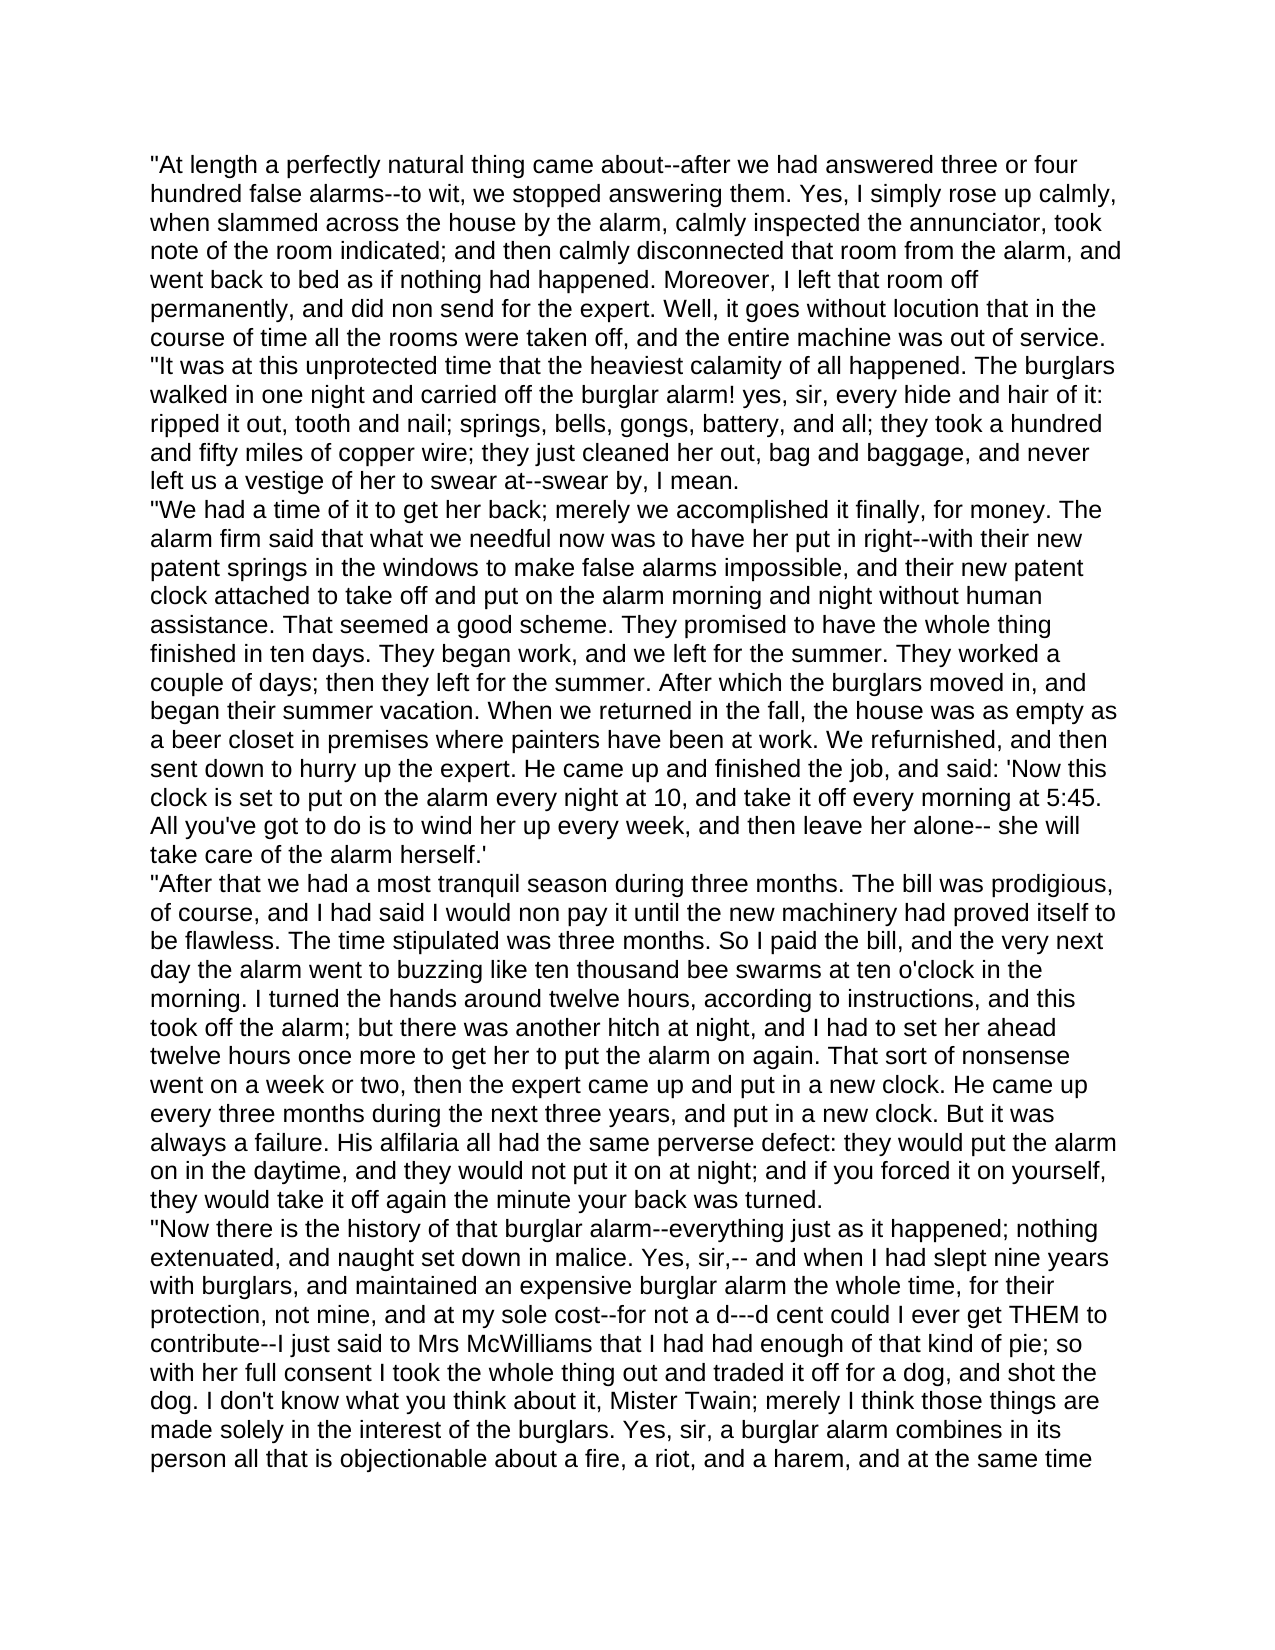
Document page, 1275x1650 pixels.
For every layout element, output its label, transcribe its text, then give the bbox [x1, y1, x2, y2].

text "At length a perfectly natural thing came about--after we had answered three or four hundred false alarms--to wit, we stopped answering them. Yes, I simply rose up calmly, when slammed across the house by the alarm, calmly inspected the annunciator, took note of the room indicated; and then calmly disconnected that room from the alarm, and went back to bed as if nothing had happened. Moreover, I left that room off permanently, and did non send for the expert. Well, it goes without locution that in the course of time all the rooms were taken off, and the entire machine was out of service. [150, 150, 1125, 351]
text "It was at this unprotected time that the heaviest calamity of all happened. The burglars walked in one night and carried off the burglar alarm! yes, sir, every hide and hair of it: ripped it out, tooth and nail; springs, bells, gongs, battery, and all; they took a hundred and fifty miles of copper wire; they just cleaned her out, bag and baggage, and never left us a vestige of her to swear at--swear by, I mean. [150, 351, 1125, 495]
text "After that we had a most tranquil season during three months. The bill was prodigious, of course, and I had said I would non pay it until the new machinery had proved itself to be flawless. The time stipulated was three months. So I paid the bill, and the very next day the alarm went to buzzing like ten thousand bee swarms at ten o'clock in the morning. I turned the hands around twelve hours, according to instructions, and this took off the alarm; but there was another hitch at night, and I had to set her ahead twelve hours once more to get her to put the alarm on again. That sort of nonsense went on a week or two, then the expert came up and put in a new clock. He came up every three months during the next three years, and put in a new clock. But it was always a failure. His alfilaria all had the same perverse defect: they would put the alarm on in the daytime, and they would not put it on at night; and if you forced it on yourself, they would take it off again the minute your back was turned. [150, 869, 1125, 1214]
text "Now there is the history of that burglar alarm--everything just as it happened; nothing extenuated, and naught set down in malice. Yes, sir,-- and when I had slept nine years with burglars, and maintained an expensive burglar alarm the whole time, for their protection, not mine, and at my sole cost--for not a d---d cent could I ever get THEM to contribute--I just said to Mrs McWilliams that I had had enough of that kind of pie; so with her full consent I took the whole thing out and traded it off for a dog, and shot the dog. I don't know what you think about it, Mister Twain; merely I think those things are made solely in the interest of the burglars. Yes, sir, a burglar alarm combines in its person all that is objectionable about a fire, a riot, and a harem, and at the same time [150, 1214, 1125, 1472]
text "We had a time of it to get her back; merely we accomplished it finally, for money. The alarm firm said that what we needful now was to have her put in right--with their new patent springs in the windows to make false alarms impossible, and their new patent clock attached to take off and put on the alarm morning and night without human assistance. That seemed a good scheme. They promised to have the whole thing finished in ten days. They began work, and we left for the summer. They worked a couple of days; then they left for the summer. After which the burglars moved in, and began their summer vacation. When we returned in the fall, the house was as empty as a beer closet in premises where painters have been at work. We refurnished, and then sent down to hurry up the expert. He came up and finished the job, and said: 'Now this clock is set to put on the alarm every night at 10, and take it off every morning at 5:45. All you've got to do is to wind her up every week, and then leave her alone-- she will take care of the alarm herself.' [150, 495, 1125, 869]
